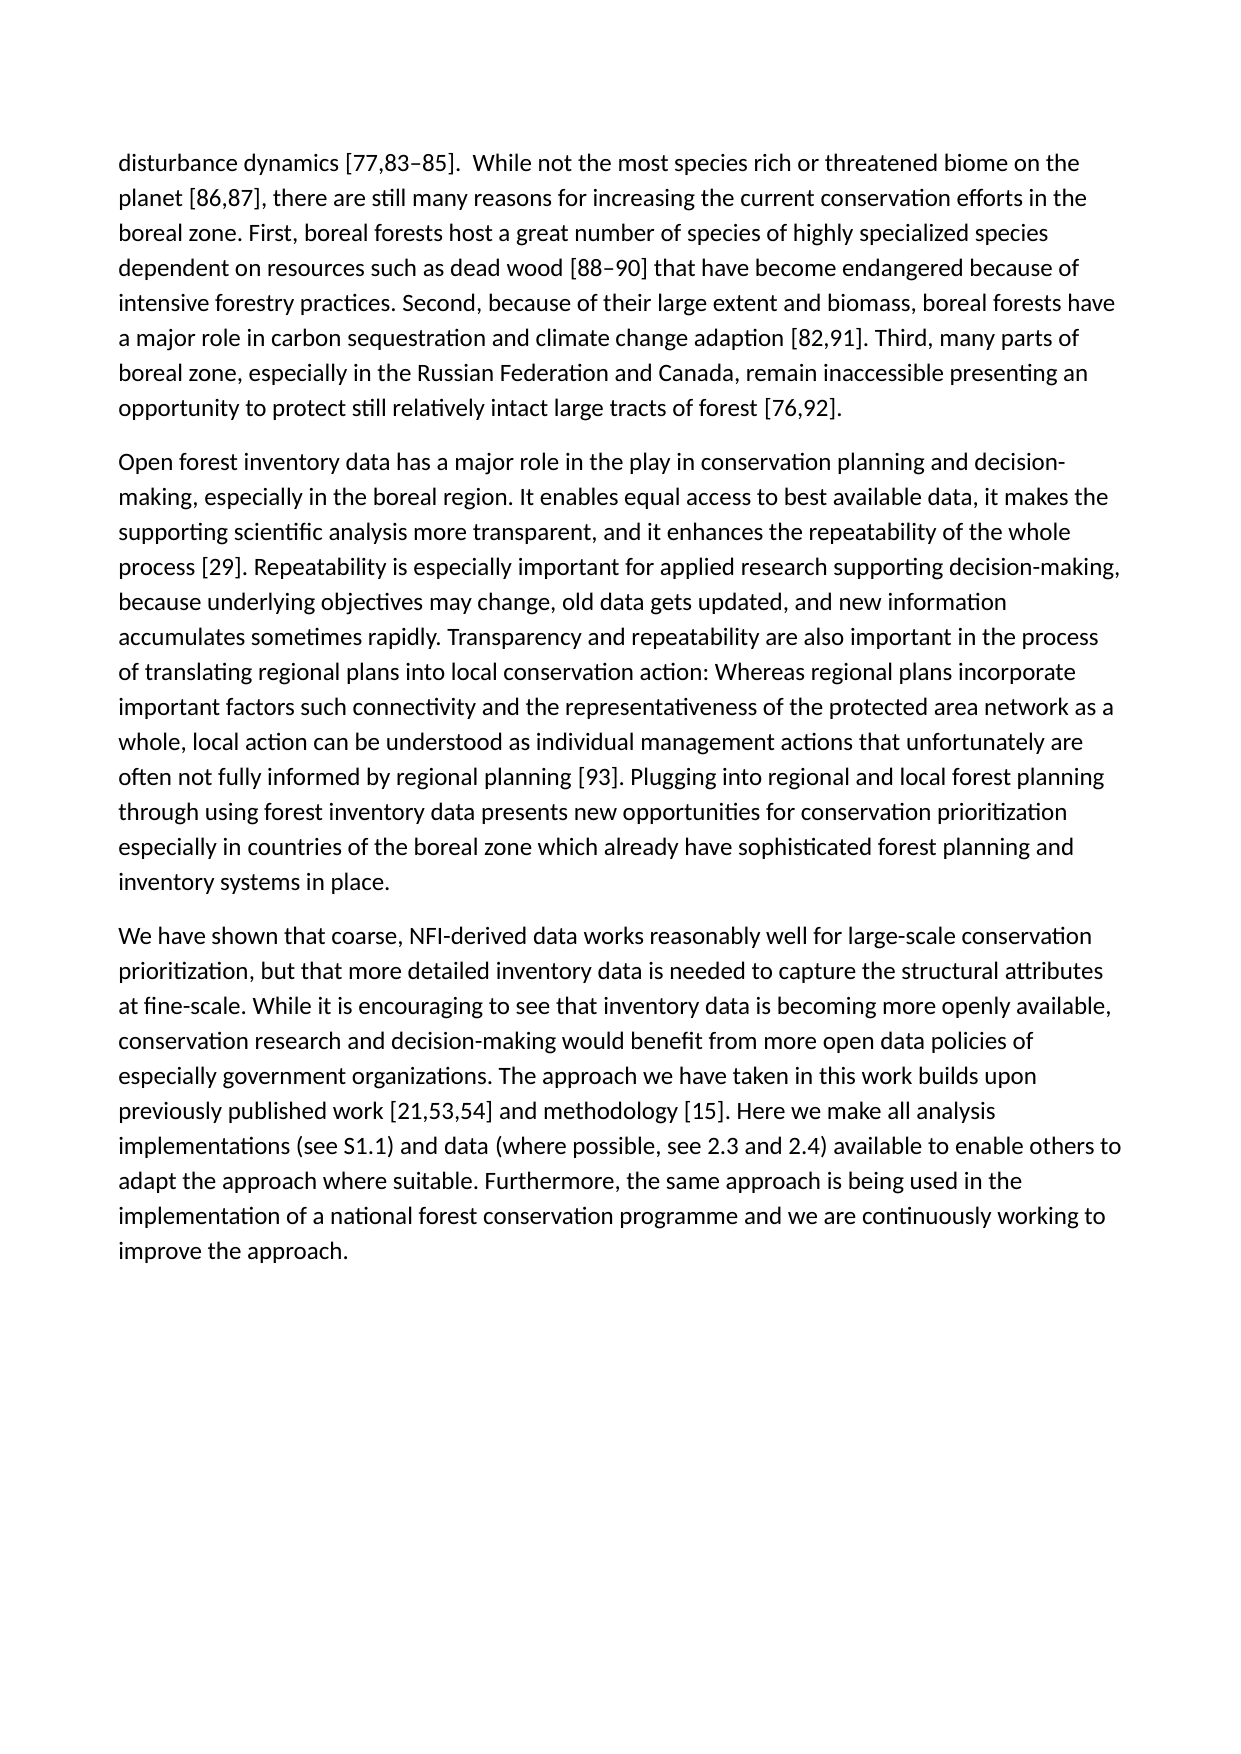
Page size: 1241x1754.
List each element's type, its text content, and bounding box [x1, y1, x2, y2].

text Open forest inventory data has a major role in the play in conservation planning and decision-making, especially in the boreal region. It enables equal access to best available data, it makes the supporting scientific analysis more transparent, and it enhances the repeatability of the whole process [29]. Repeatability is especially important for applied research supporting decision-making, because underlying objectives may change, old data gets updated, and new information accumulates sometimes rapidly. Transparency and repeatability are also important in the process of translating regional plans into local conservation action: Whereas regional plans incorporate important factors such connectivity and the representativeness of the protected area network as a whole, local action can be understood as individual management actions that unfortunately are often not fully informed by regional planning [93]. Plugging into regional and local forest planning through using forest inventory data presents new opportunities for conservation prioritization especially in countries of the boreal zone which already have sophisticated forest planning and inventory systems in place. [118, 446, 1122, 897]
text disturbance dynamics [77,83–85]. While not the most species rich or threatened biome on the planet [86,87], there are still many reasons for increasing the current conservation efforts in the boreal zone. First, boreal forests host a great number of species of highly specialized species dependent on resources such as dead wood [88–90] that have become endangered because of intensive forestry practices. Second, because of their large extent and biomass, boreal forests have a major role in carbon sequestration and climate change adaption [82,91]. Third, many parts of boreal zone, especially in the Russian Federation and Canada, remain inaccessible presenting an opportunity to protect still relatively intact large tracts of forest [76,92]. [118, 148, 1122, 423]
text We have shown that coarse, NFI-derived data works reasonably well for large-scale conservation prioritization, but that more detailed inventory data is needed to capture the structural attributes at fine-scale. While it is encouraging to see that inventory data is becoming more openly available, conservation research and decision-making would benefit from more open data policies of especially government organizations. The approach we have taken in this work builds upon previously published work [21,53,54] and methodology [15]. Here we make all analysis implementations (see S1.1) and data (where possible, see 2.3 and 2.4) available to enable others to adapt the approach where suitable. Furthermore, the same approach is being used in the implementation of a national forest conservation programme and we are continuously working to improve the approach. [118, 920, 1122, 1266]
